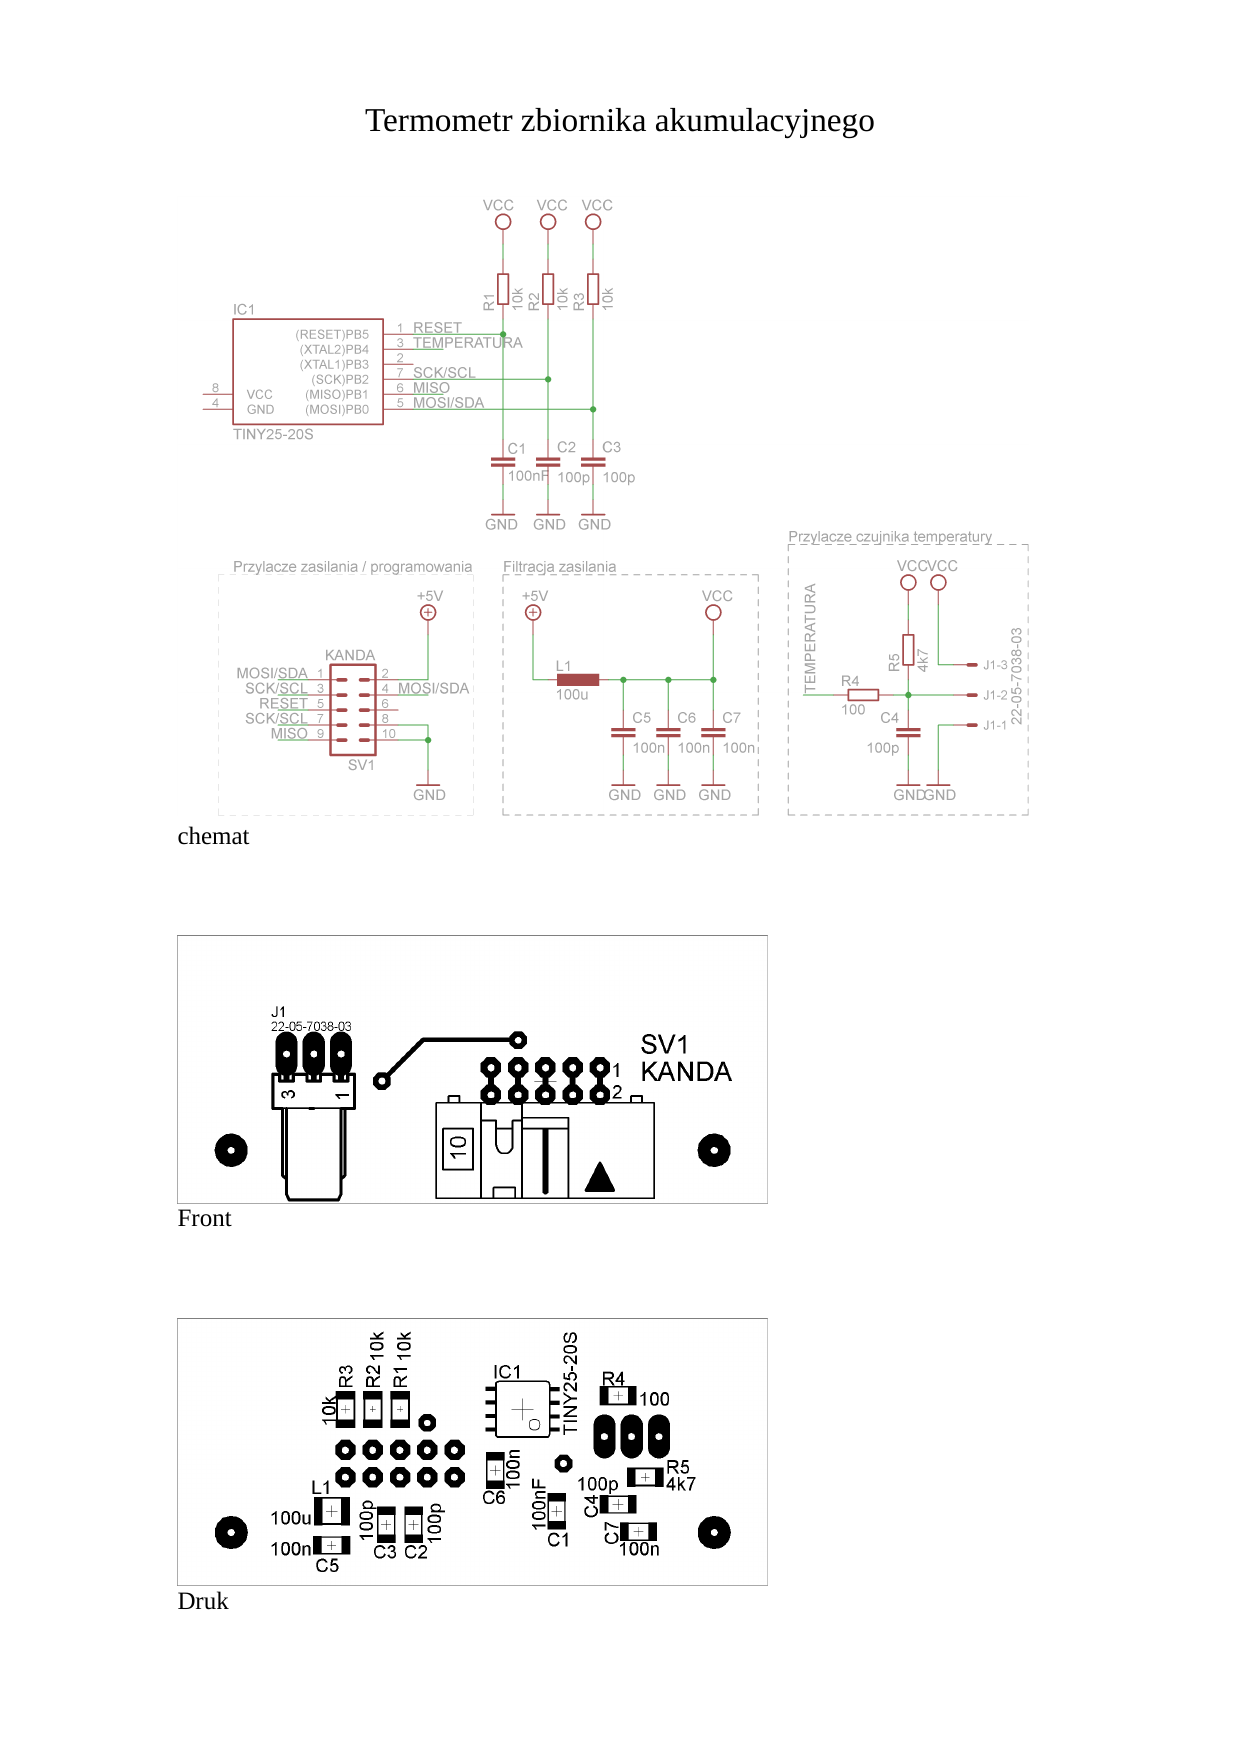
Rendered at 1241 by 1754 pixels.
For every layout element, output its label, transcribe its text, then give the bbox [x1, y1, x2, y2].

picture [177, 196, 1029, 816]
text chemat [118, 821, 1122, 849]
text Termometr zbiornika akumulacyjnego [118, 101, 1122, 139]
picture [177, 1318, 768, 1586]
text Front [118, 1203, 1122, 1232]
text Druk [118, 1586, 1122, 1614]
picture [177, 935, 768, 1204]
